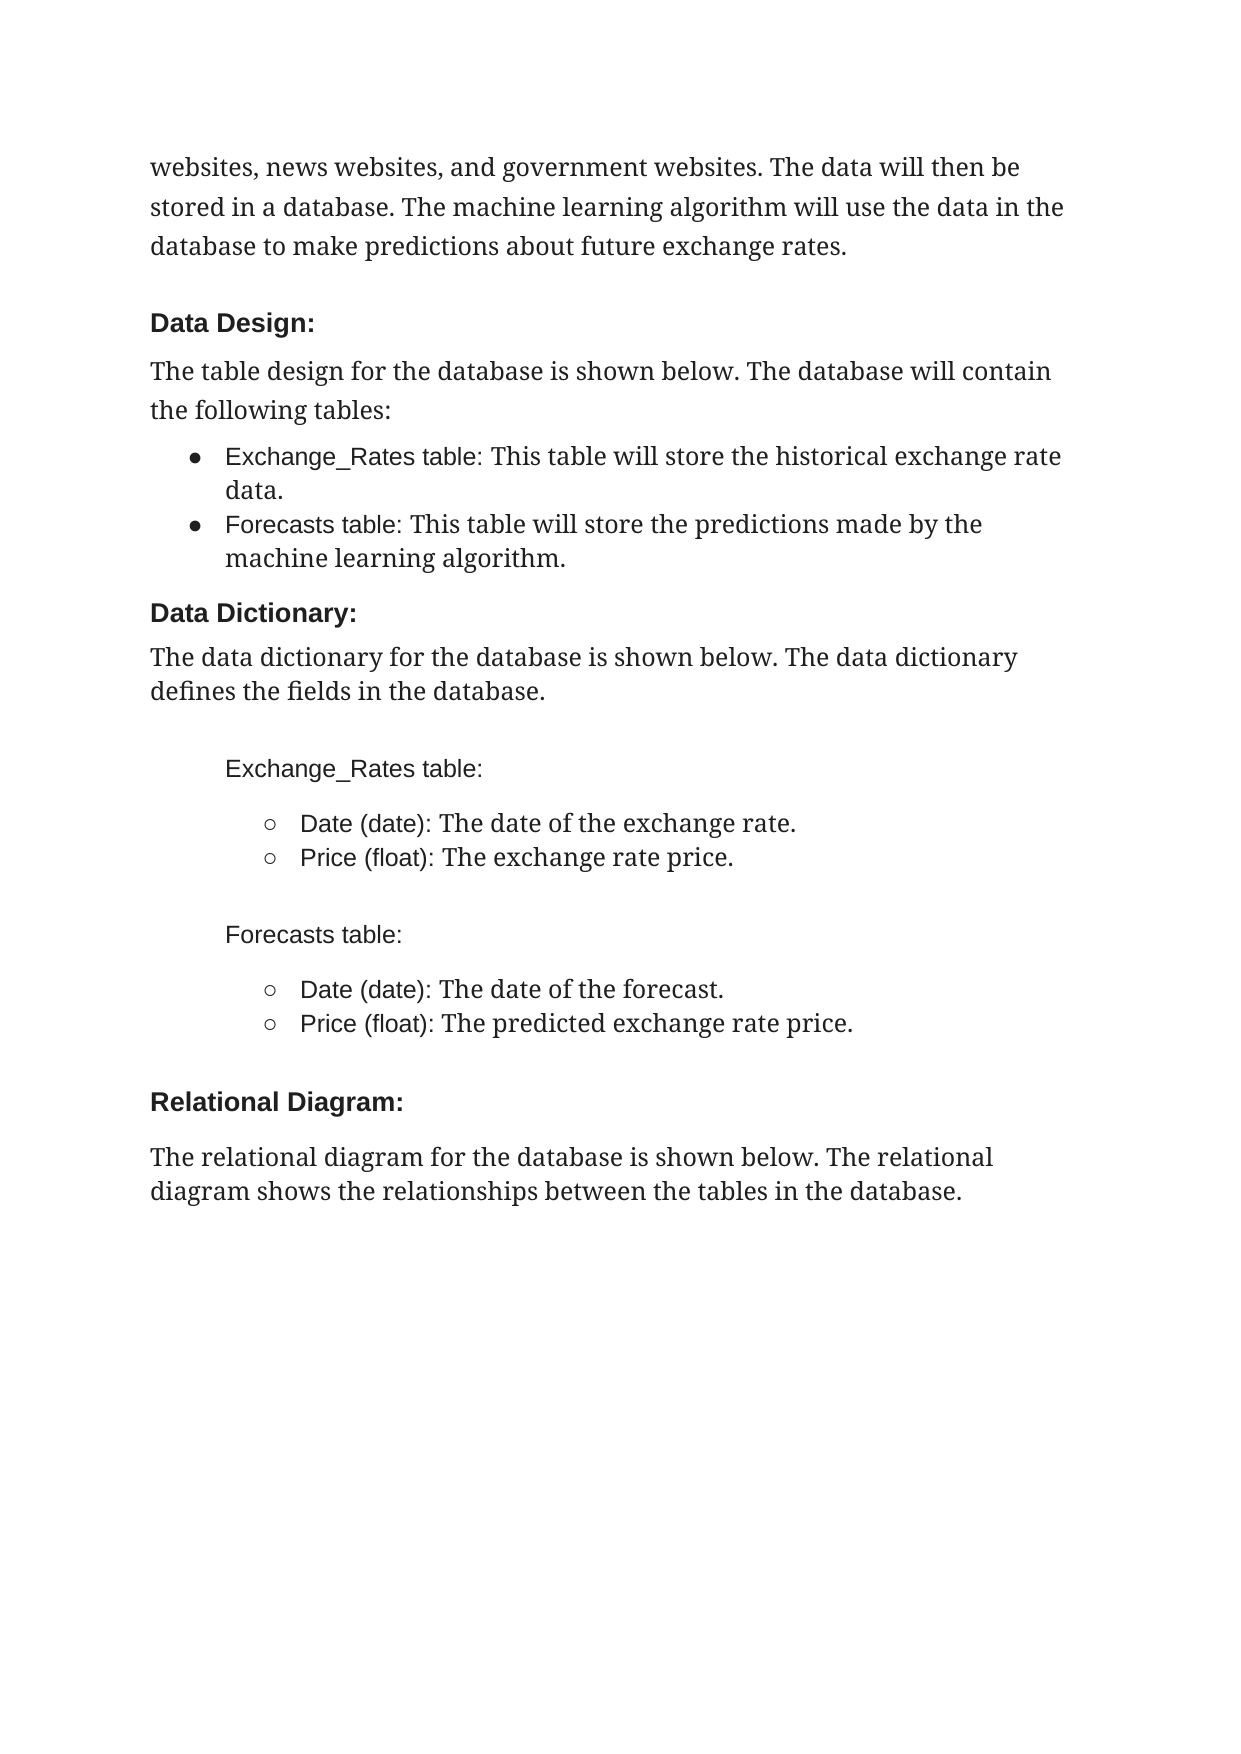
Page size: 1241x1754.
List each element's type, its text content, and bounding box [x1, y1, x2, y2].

text websites, news websites, and government websites. The data will then be stored in a database. The machine learning algorithm will use the data in the database to make predictions about future exchange rates. [150, 150, 1090, 262]
list Price (float): The predicted exchange rate price. [262, 1006, 1090, 1040]
text Data Design: [150, 307, 1090, 338]
list Forecasts table: This table will store the predictions made by the machine learning algorithm. [187, 506, 1090, 574]
text Forecasts table: [225, 920, 1090, 949]
text The relational diagram for the database is shown below. The relational diagram shows the relationships between the tables in the database. [150, 1140, 1090, 1208]
list Price (float): The exchange rate price. [262, 840, 1090, 874]
list Exchange_Rates table: This table will store the historical exchange rate data. [187, 438, 1090, 506]
text The data dictionary for the database is shown below. The data dictionary defines the fields in the database. [150, 639, 1090, 708]
text Exchange_Rates table: [225, 754, 1090, 783]
list Date (date): The date of the exchange rate. [262, 806, 1090, 840]
text Data Dictionary: [150, 597, 1090, 629]
text Relational Diagram: [150, 1086, 1090, 1117]
text The table design for the database is shown below. The database will contain the following tables: [150, 354, 1090, 427]
list Date (date): The date of the forecast. [262, 972, 1090, 1006]
